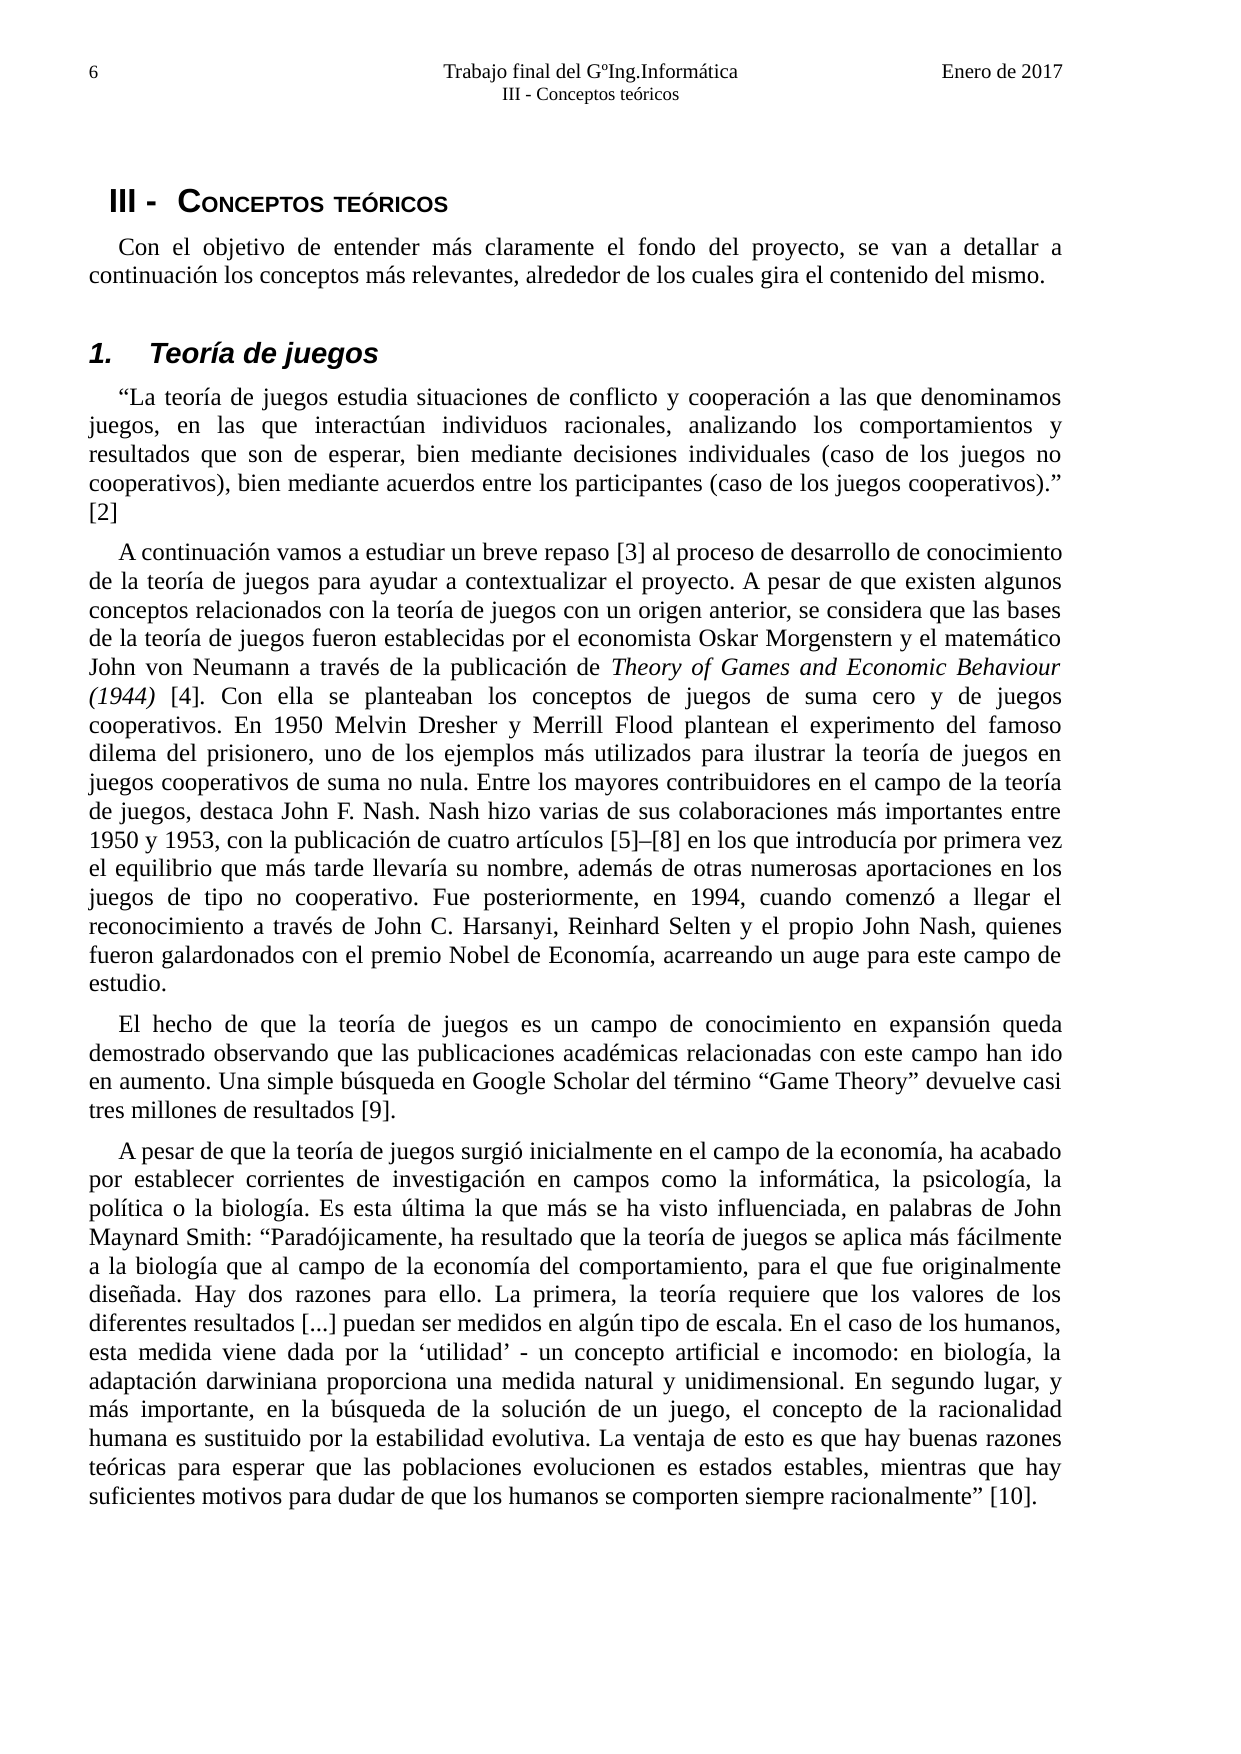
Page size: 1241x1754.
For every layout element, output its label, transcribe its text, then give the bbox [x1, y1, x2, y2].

text Con el objetivo de entender más claramente el fondo del proyecto, se van a detallar a continuación los conceptos más relevantes, alrededor de los cuales gira el contenido del mismo. [88, 232, 1063, 289]
text El hecho de que la teoría de juegos es un campo de conocimiento en expansión queda demostrado observando que las publicaciones académicas relacionadas con este campo han ido en aumento. Una simple búsqueda en Google Scholar del término “Game Theory” devuelve casi tres millones de resultados [9]⁠. [88, 1009, 1063, 1124]
text “La teoría de juegos estudia situaciones de conflicto y cooperación a las que denominamos juegos, en las que interactúan individuos racionales, analizando los comportamientos y resultados que son de esperar, bien mediante decisiones individuales (caso de los juegos no cooperativos), bien mediante acuerdos entre los participantes (caso de los juegos cooperativos).” [2]⁠ [88, 382, 1063, 525]
text A continuación vamos a estudiar un breve repaso [3]⁠ al proceso de desarrollo de conocimiento de la teoría de juegos para ayudar a contextualizar el proyecto. A pesar de que existen algunos conceptos relacionados con la teoría de juegos con un origen anterior, se considera que las bases de la teoría de juegos fueron establecidas por el economista Oskar Morgenstern y el matemático John von Neumann a través de la publicación de Theory of Games and Economic Behaviour (1944) [4]⁠. Con ella se planteaban los conceptos de juegos de suma cero y de juegos cooperativos. En 1950 Melvin Dresher y Merrill Flood plantean el experimento del famoso dilema del prisionero, uno de los ejemplos más utilizados para ilustrar la teoría de juegos en juegos cooperativos de suma no nula. Entre los mayores contribuidores en el campo de la teoría de juegos, destaca John F. Nash. Nash hizo varias de sus colaboraciones más importantes entre 1950 y 1953, con la publicación de cuatro artículos [5]–[8]⁠ en los que introducía por primera vez el equilibrio que más tarde llevaría su nombre, además de otras numerosas aportaciones en los juegos de tipo no cooperativo. Fue posteriormente, en 1994, cuando comenzó a llegar el reconocimiento a través de John C. Harsanyi, Reinhard Selten y el propio John Nash, quienes fueron galardonados con el premio Nobel de Economía, acarreando un auge para este campo de estudio. [88, 537, 1063, 997]
subtitle Teoría de juegos [88, 336, 1063, 370]
text A pesar de que la teoría de juegos surgió inicialmente en el campo de la economía, ha acabado por establecer corrientes de investigación en campos como la informática, la psicología, la política o la biología. Es esta última la que más se ha visto influenciada, en palabras de John Maynard Smith: “Paradójicamente, ha resultado que la teoría de juegos se aplica más fácilmente a la biología que al campo de la economía del comportamiento, para el que fue originalmente diseñada. Hay dos razones para ello. La primera, la teoría requiere que los valores de los diferentes resultados [...] puedan ser medidos en algún tipo de escala. En el caso de los humanos, esta medida viene dada por la ‘utilidad’ - un concepto artificial e incomodo: en biología, la adaptación darwiniana proporciona una medida natural y unidimensional. En segundo lugar, y más importante, en la búsqueda de la solución de un juego, el concepto de la racionalidad humana es sustituido por la estabilidad evolutiva. La ventaja de esto es que hay buenas razones teóricas para esperar que las poblaciones evolucionen es estados estables, mientras que hay suficientes motivos para dudar de que los humanos se comporten siempre racionalmente” [10]⁠. [88, 1136, 1063, 1509]
subtitle Conceptos teóricos [133, 181, 1063, 220]
